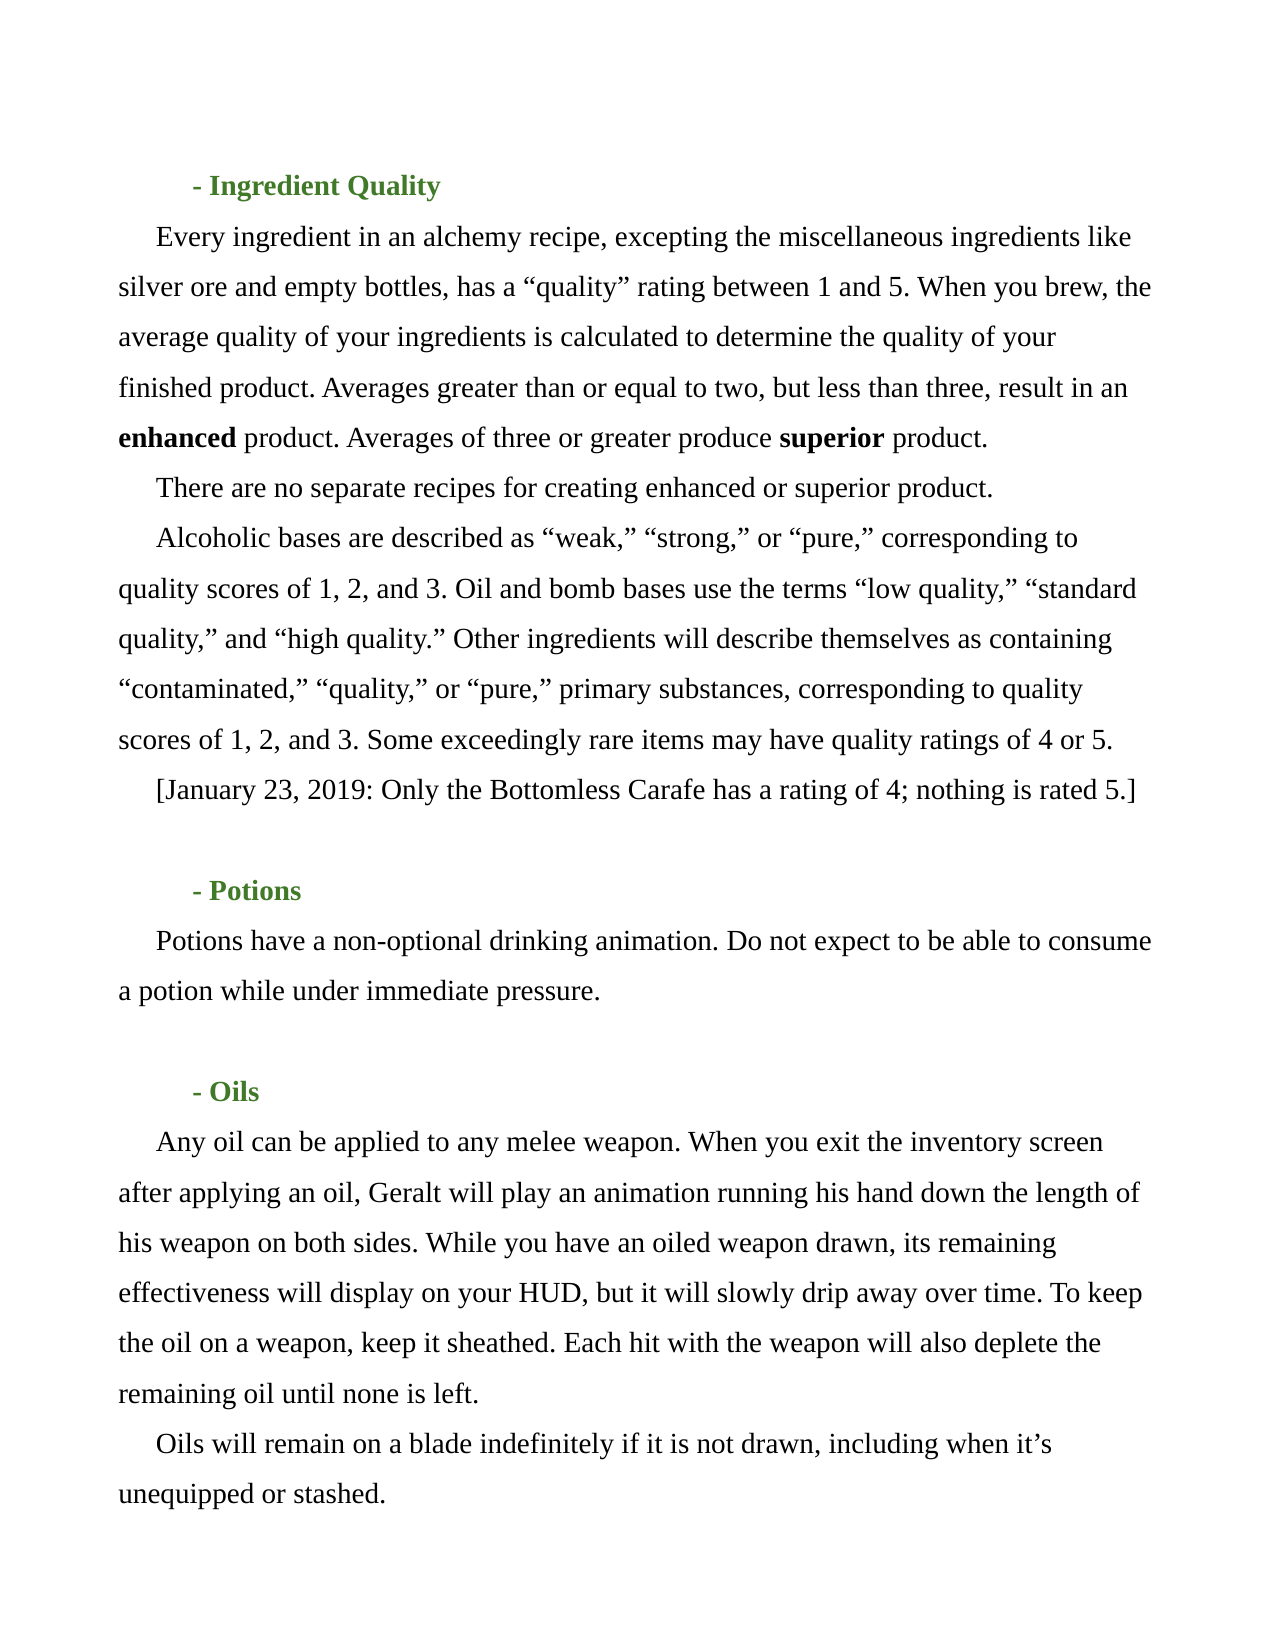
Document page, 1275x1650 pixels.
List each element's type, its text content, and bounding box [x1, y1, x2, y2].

text Alcoholic bases are described as “weak,” “strong,” or “pure,” corresponding to quality scores of 1, 2, and 3. Oil and bomb bases use the terms “low quality,” “standard quality,” and “high quality.” Other ingredients will describe themselves as containing “contaminated,” “quality,” or “pure,” primary substances, corresponding to quality scores of 1, 2, and 3. Some exceedingly rare items may have quality ratings of 4 or 5. [118, 521, 1157, 755]
text Every ingredient in an alchemy recipe, excepting the miscellaneous ingredients like silver ore and empty bottles, has a “quality” rating between 1 and 5. When you brew, the average quality of your ingredients is calculated to determine the quality of your finished product. Averages greater than or equal to two, but less than three, result in an enhanced product. Averages of three or greater produce superior product. [118, 219, 1157, 453]
text - Ingredient Quality [118, 168, 1157, 202]
text Oils will remain on a blade indefinitely if it is not drawn, including when it’s unequipped or stashed. [118, 1426, 1157, 1510]
text Any oil can be applied to any melee weapon. When you exit the inventory screen after applying an oil, Geralt will play an animation running his hand down the length of his weapon on both sides. While you have an oiled weapon drawn, its remaining effectiveness will display on your HUD, but it will slowly drip away over time. To keep the oil on a weapon, keep it sheathed. Each hit with the weapon will also deplete the remaining oil until none is left. [118, 1124, 1157, 1409]
text Potions have a non-optional drinking animation. Do not expect to be able to consume a potion while under immediate pressure. [118, 923, 1157, 1007]
text There are no separate recipes for creating enhanced or superior product. [118, 470, 1157, 504]
text - Potions [118, 873, 1157, 906]
text [January 23, 2019: Only the Bottomless Carafe has a rating of 4; nothing is rated 5.] [118, 772, 1157, 806]
text - Oils [118, 1074, 1157, 1108]
